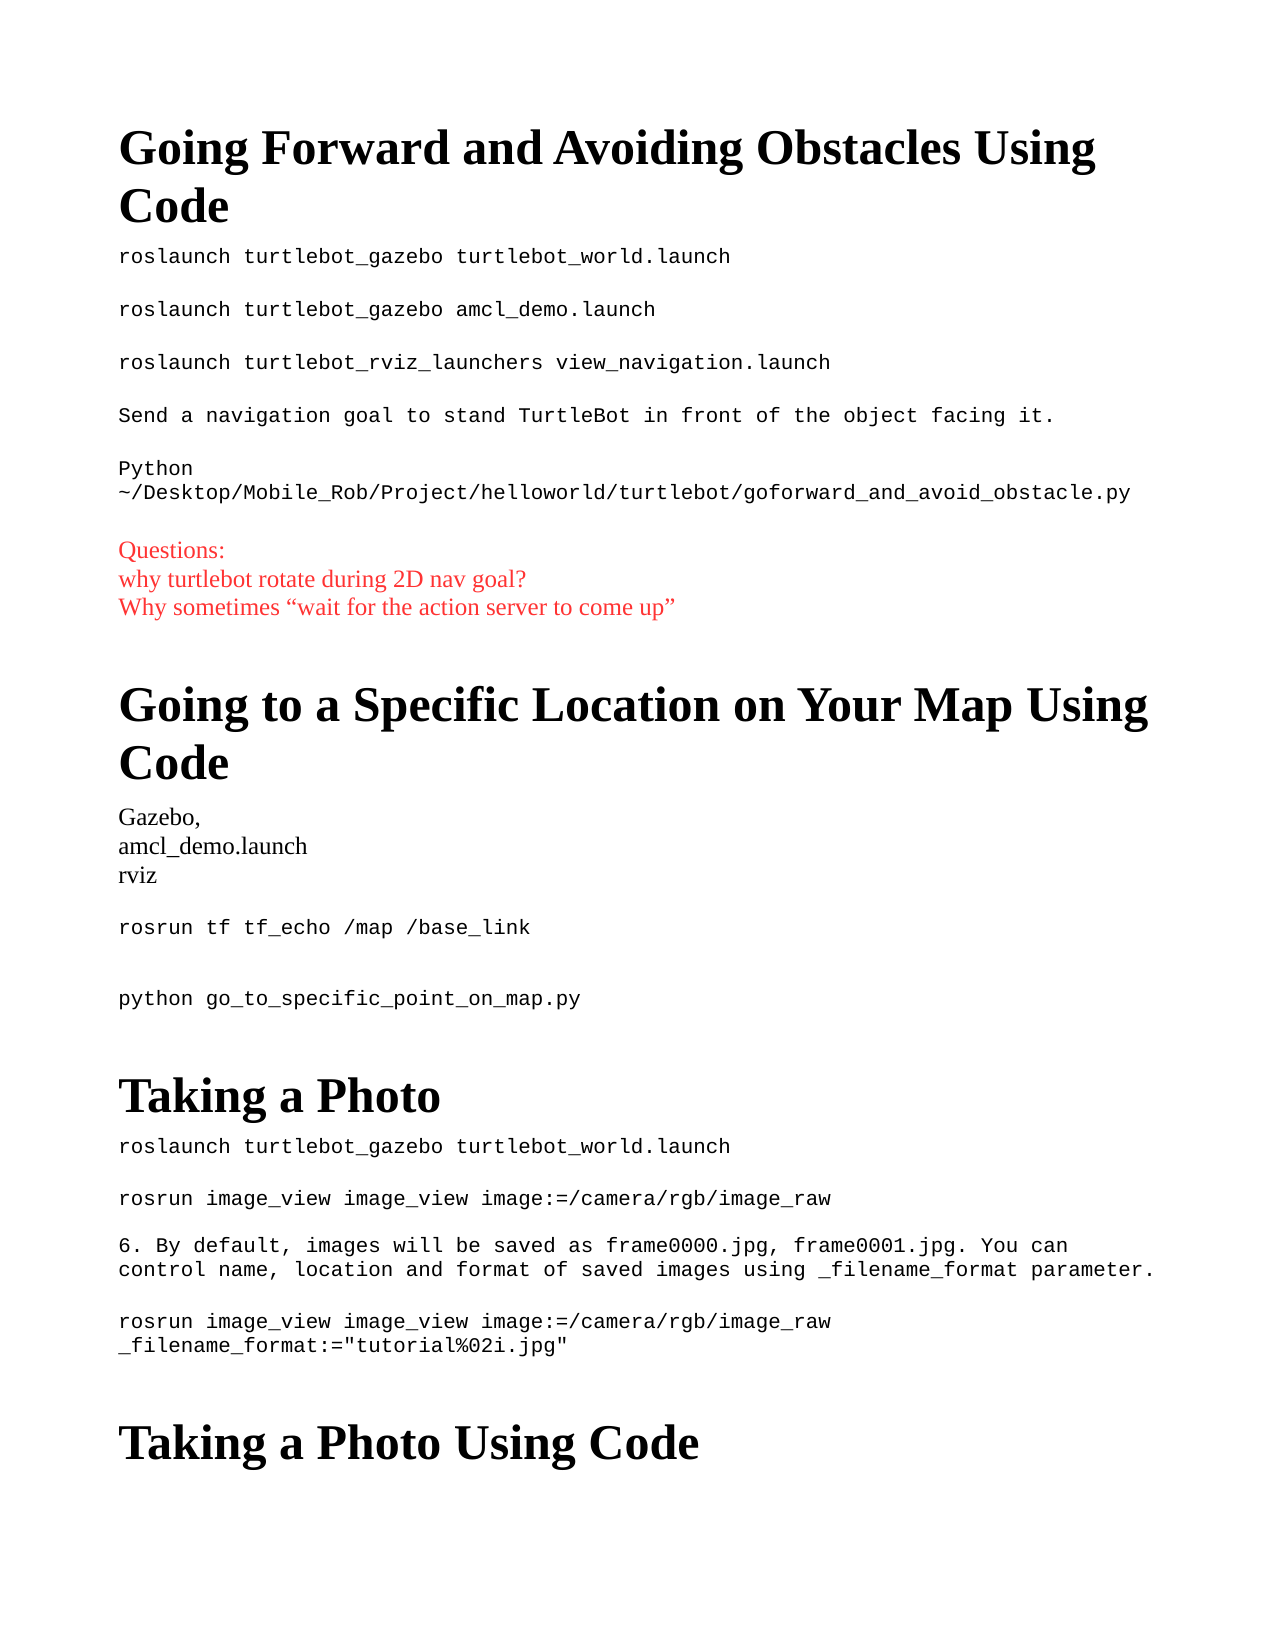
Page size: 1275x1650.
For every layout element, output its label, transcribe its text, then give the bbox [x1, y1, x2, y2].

text Why sometimes “wait for the action server to come up” [118, 592, 1157, 621]
subtitle Going Forward and Avoiding Obstacles Using Code [118, 118, 1157, 233]
subtitle Taking a Photo [118, 1066, 1157, 1123]
subtitle Going to a Specific Location on Your Map Using Code [118, 675, 1157, 790]
text Questions: [118, 535, 1157, 564]
text Python ~/Desktop/Mobile_Rob/Project/helloworld/turtlebot/goforward_and_avoid_obstacle.py [118, 458, 1157, 505]
text roslaunch turtlebot_gazebo amcl_demo.launch [118, 299, 1157, 322]
text python go_to_specific_point_on_map.py [118, 988, 1157, 1012]
text rosrun image_view image_view image:=/camera/rgb/image_raw [118, 1188, 1157, 1212]
text amcl_demo.launch [118, 831, 1157, 860]
subtitle Taking a Photo Using Code [118, 1412, 1157, 1470]
text Send a navigation goal to stand TurtleBot in front of the object facing it. [118, 405, 1157, 429]
text why turtlebot rotate during 2D nav goal? [118, 564, 1157, 592]
text rviz [118, 860, 1157, 889]
text 6. By default, images will be saved as frame0000.jpg, frame0001.jpg. You can control name, location and format of saved images using _filename_format parameter. [118, 1235, 1157, 1283]
text Gazebo, [118, 802, 1157, 831]
text roslaunch turtlebot_rviz_launchers view_navigation.launch [118, 352, 1157, 376]
text rosrun image_view image_view image:=/camera/rgb/image_raw _filename_format:="tutorial%02i.jpg" [118, 1311, 1157, 1359]
text roslaunch turtlebot_gazebo turtlebot_world.launch [118, 246, 1157, 269]
text rosrun tf tf_echo /map /base_link [118, 917, 1157, 941]
text roslaunch turtlebot_gazebo turtlebot_world.launch [118, 1136, 1157, 1159]
